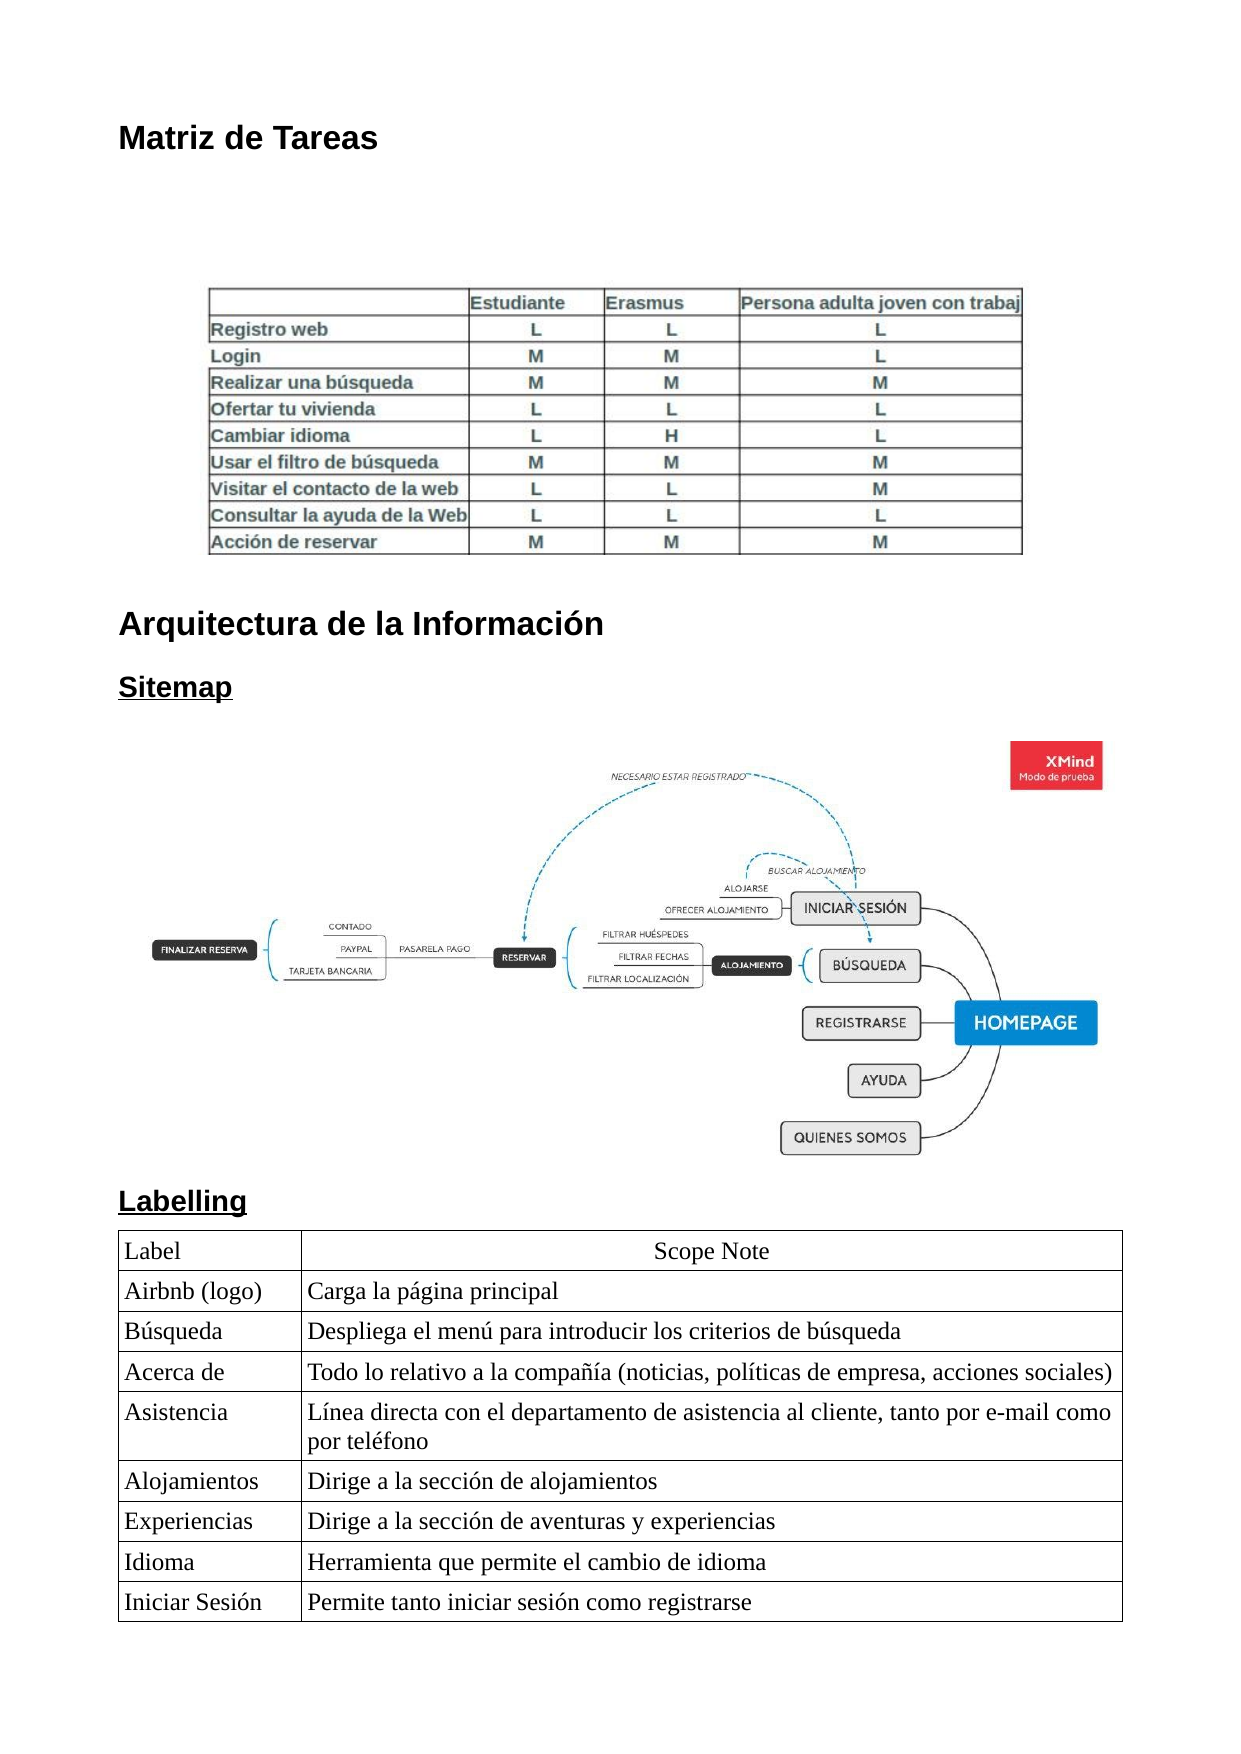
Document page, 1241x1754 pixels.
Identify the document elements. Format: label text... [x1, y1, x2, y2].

picture [122, 741, 1127, 1184]
table_cell Experiencias [119, 1502, 301, 1541]
subtitle Labelling [118, 730, 1122, 1217]
table_cell Airbnb (logo) [119, 1271, 301, 1311]
table_cell Despliega el menú para introducir los criterios de búsqueda [302, 1312, 1122, 1351]
table_cell Línea directa con el departamento de asistencia al cliente, tanto por e-mail como por teléfono [302, 1392, 1122, 1460]
table_cell Búsqueda [119, 1312, 301, 1351]
table_cell Asistencia [119, 1392, 301, 1460]
table_cell Idioma [119, 1542, 301, 1581]
subtitle Matriz de Tareas [118, 118, 1122, 157]
table_cell Permite tanto iniciar sesión como registrarse [302, 1582, 1122, 1621]
table_header Scope Note [302, 1231, 1122, 1270]
table_header Label [119, 1231, 301, 1270]
table_cell Dirige a la sección de alojamientos [302, 1461, 1122, 1501]
subtitle Arquitectura de la Información [118, 604, 1122, 642]
subtitle Sitemap [118, 669, 1122, 703]
table_cell Dirige a la sección de aventuras y experiencias [302, 1502, 1122, 1541]
table_cell Acerca de [119, 1352, 301, 1391]
table_cell Todo lo relativo a la compañía (noticias, políticas de empresa, acciones sociales) [302, 1352, 1122, 1391]
table_cell Carga la página principal [302, 1271, 1122, 1311]
table_cell Alojamientos [119, 1461, 301, 1501]
table_cell Herramienta que permite el cambio de idioma [302, 1542, 1122, 1581]
table_cell Iniciar Sesión [119, 1582, 301, 1621]
